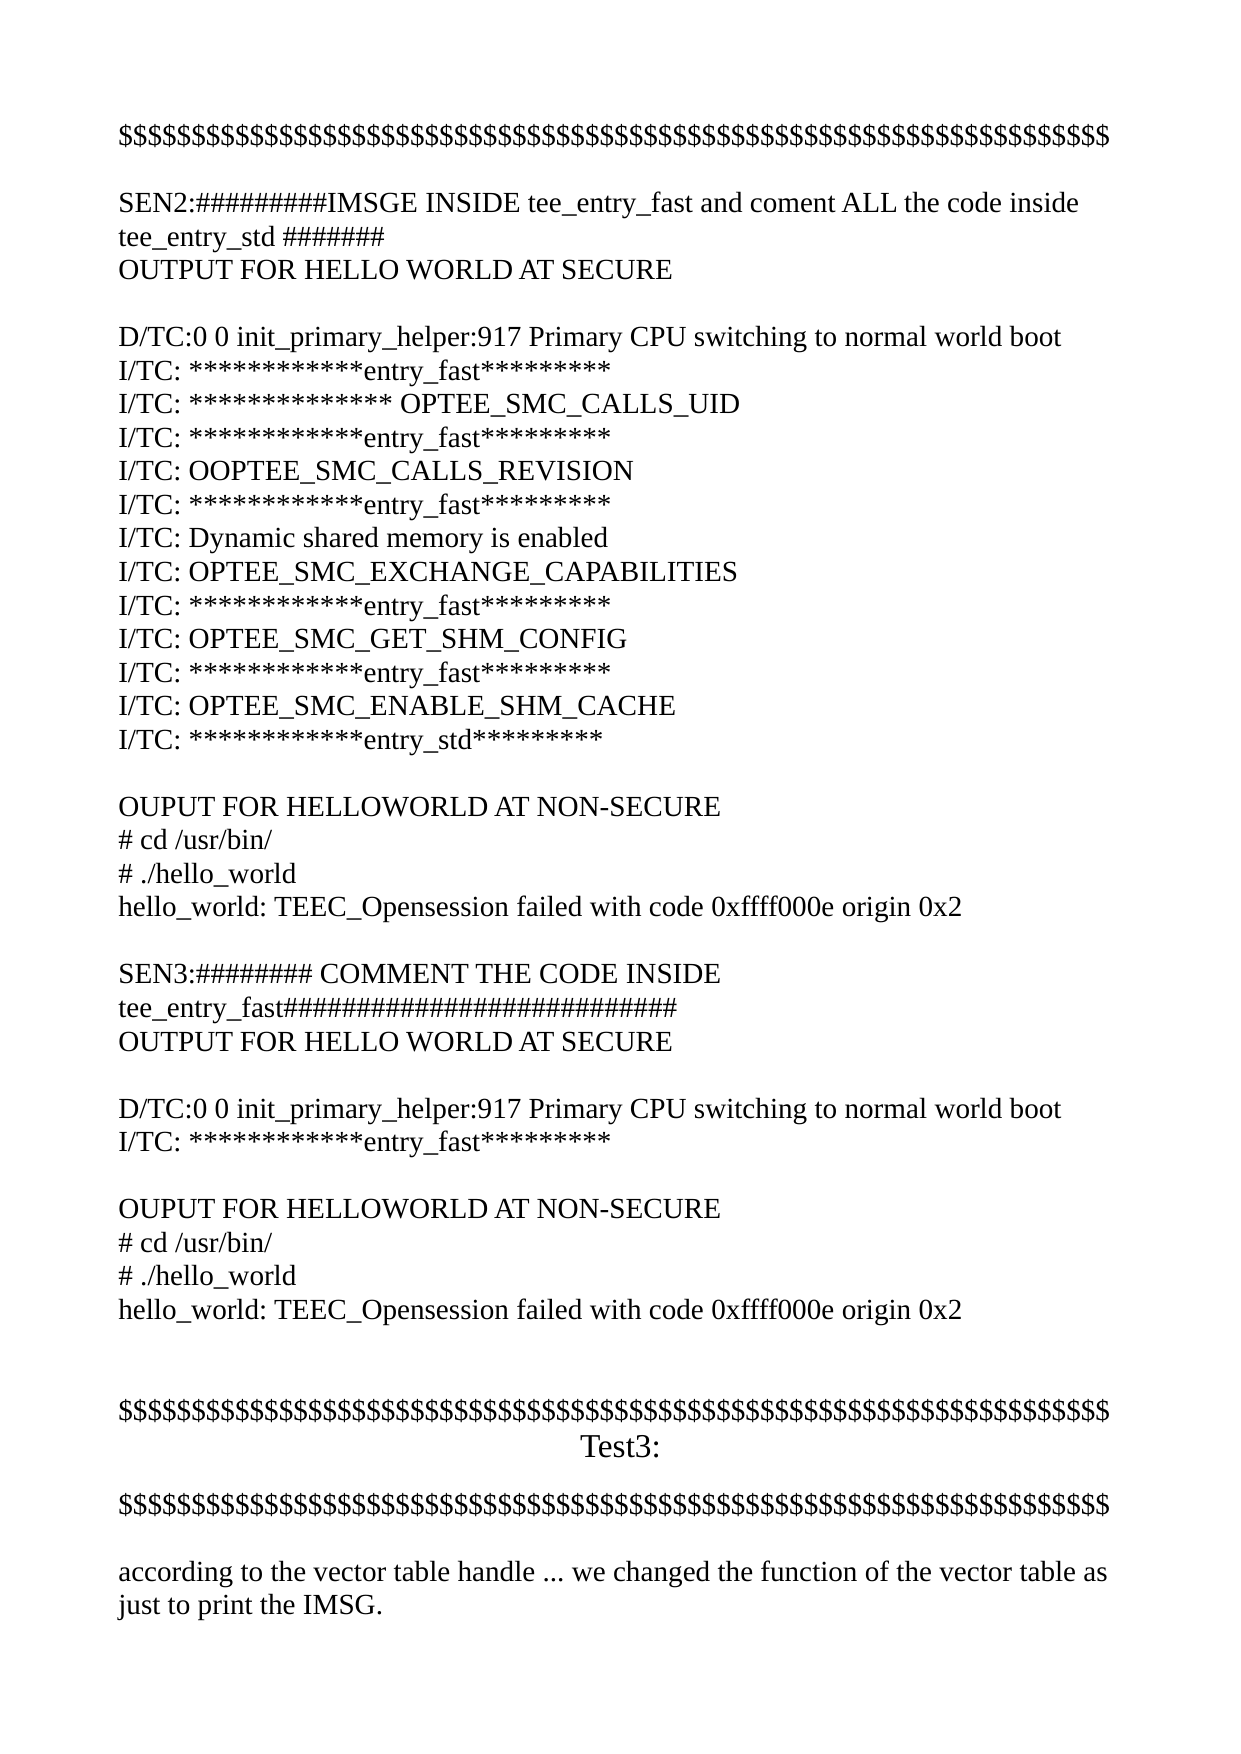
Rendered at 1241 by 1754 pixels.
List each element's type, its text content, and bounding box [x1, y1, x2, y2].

text I/TC: ************entry_fast********* [118, 588, 1122, 621]
text D/TC:0 0 init_primary_helper:917 Primary CPU switching to normal world boot [118, 1091, 1122, 1124]
text $$$$$$$$$$$$$$$$$$$$$$$$$$$$$$$$$$$$$$$$$$$$$$$$$$$$$$$$$$$$$$$$$$$$ [118, 118, 1122, 152]
text according to the vector table handle ... we changed the function of the vector table as just to print the IMSG. [118, 1554, 1122, 1621]
text # ./hello_world [118, 856, 1122, 889]
text OUPUT FOR HELLOWORLD AT NON-SECURE [118, 1191, 1122, 1225]
text I/TC: OPTEE_SMC_ENABLE_SHM_CACHE [118, 688, 1122, 722]
text hello_world: TEEC_Opensession failed with code 0xffff000e origin 0x2 [118, 889, 1122, 923]
text hello_world: TEEC_Opensession failed with code 0xffff000e origin 0x2 [118, 1292, 1122, 1326]
text I/TC: ************** OPTEE_SMC_CALLS_UID [118, 386, 1122, 420]
text $$$$$$$$$$$$$$$$$$$$$$$$$$$$$$$$$$$$$$$$$$$$$$$$$$$$$$$$$$$$$$$$$$$$ [118, 1487, 1122, 1520]
text I/TC: ************entry_std********* [118, 722, 1122, 755]
text I/TC: ************entry_fast********* [118, 353, 1122, 386]
text OUTPUT FOR HELLO WORLD AT SECURE [118, 1024, 1122, 1057]
text I/TC: OOPTEE_SMC_CALLS_REVISION [118, 453, 1122, 487]
text I/TC: OPTEE_SMC_EXCHANGE_CAPABILITIES [118, 554, 1122, 588]
text OUPUT FOR HELLOWORLD AT NON-SECURE [118, 789, 1122, 822]
text I/TC: ************entry_fast********* [118, 655, 1122, 688]
text Test3: [118, 1426, 1122, 1464]
text D/TC:0 0 init_primary_helper:917 Primary CPU switching to normal world boot [118, 319, 1122, 353]
text I/TC: Dynamic shared memory is enabled [118, 521, 1122, 554]
text SEN2:#########IMSGE INSIDE tee_entry_fast and coment ALL the code inside tee_entry_std ####### [118, 185, 1122, 252]
text SEN3:######## COMMENT THE CODE INSIDE tee_entry_fast########################### [118, 957, 1122, 1024]
text OUTPUT FOR HELLO WORLD AT SECURE [118, 252, 1122, 286]
text I/TC: ************entry_fast********* [118, 420, 1122, 453]
text I/TC: ************entry_fast********* [118, 1124, 1122, 1158]
text # cd /usr/bin/ [118, 1225, 1122, 1258]
text # ./hello_world [118, 1258, 1122, 1292]
text $$$$$$$$$$$$$$$$$$$$$$$$$$$$$$$$$$$$$$$$$$$$$$$$$$$$$$$$$$$$$$$$$$$$ [118, 1393, 1122, 1426]
text I/TC: OPTEE_SMC_GET_SHM_CONFIG [118, 621, 1122, 655]
text I/TC: ************entry_fast********* [118, 487, 1122, 521]
text # cd /usr/bin/ [118, 822, 1122, 856]
